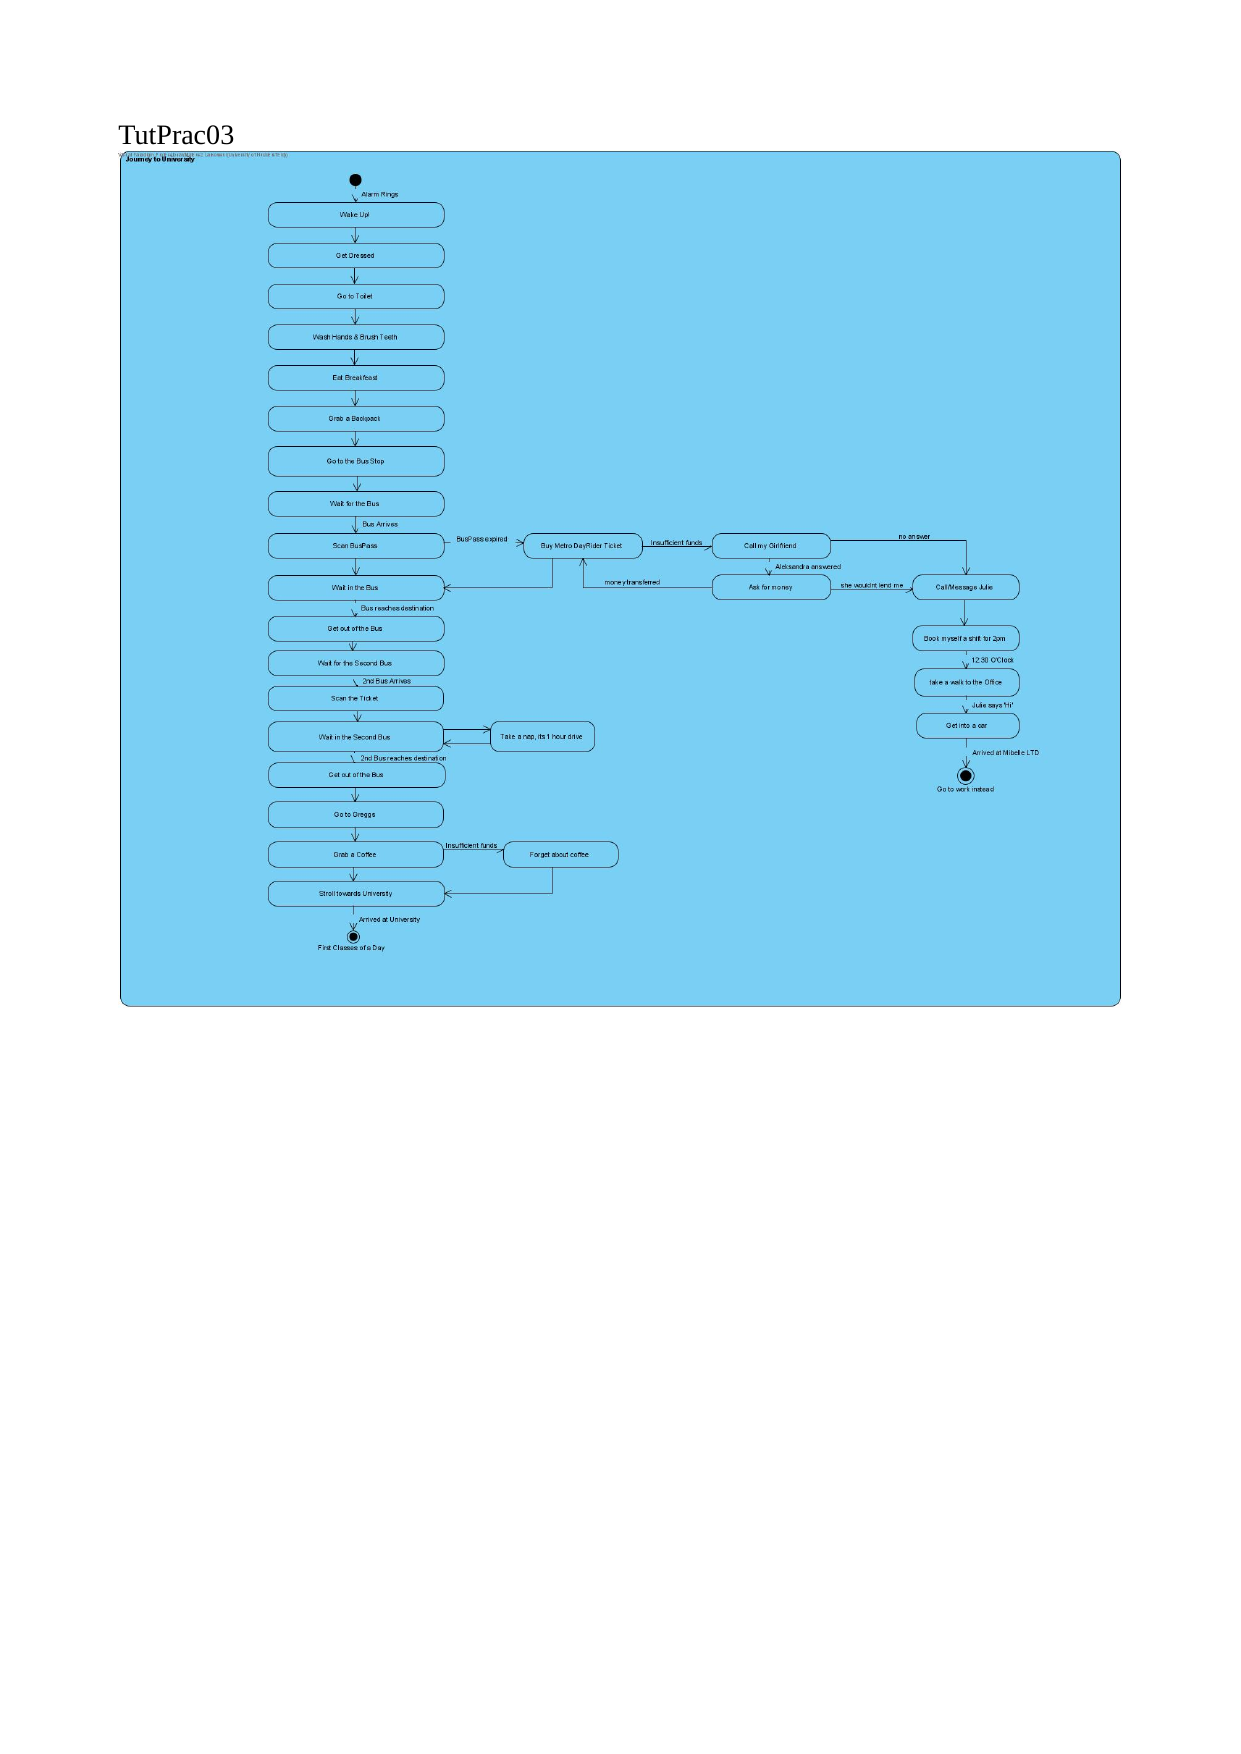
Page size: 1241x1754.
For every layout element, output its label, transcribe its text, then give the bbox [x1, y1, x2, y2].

text [118, 1008, 1122, 1636]
text TutPrac03 [118, 118, 1122, 150]
